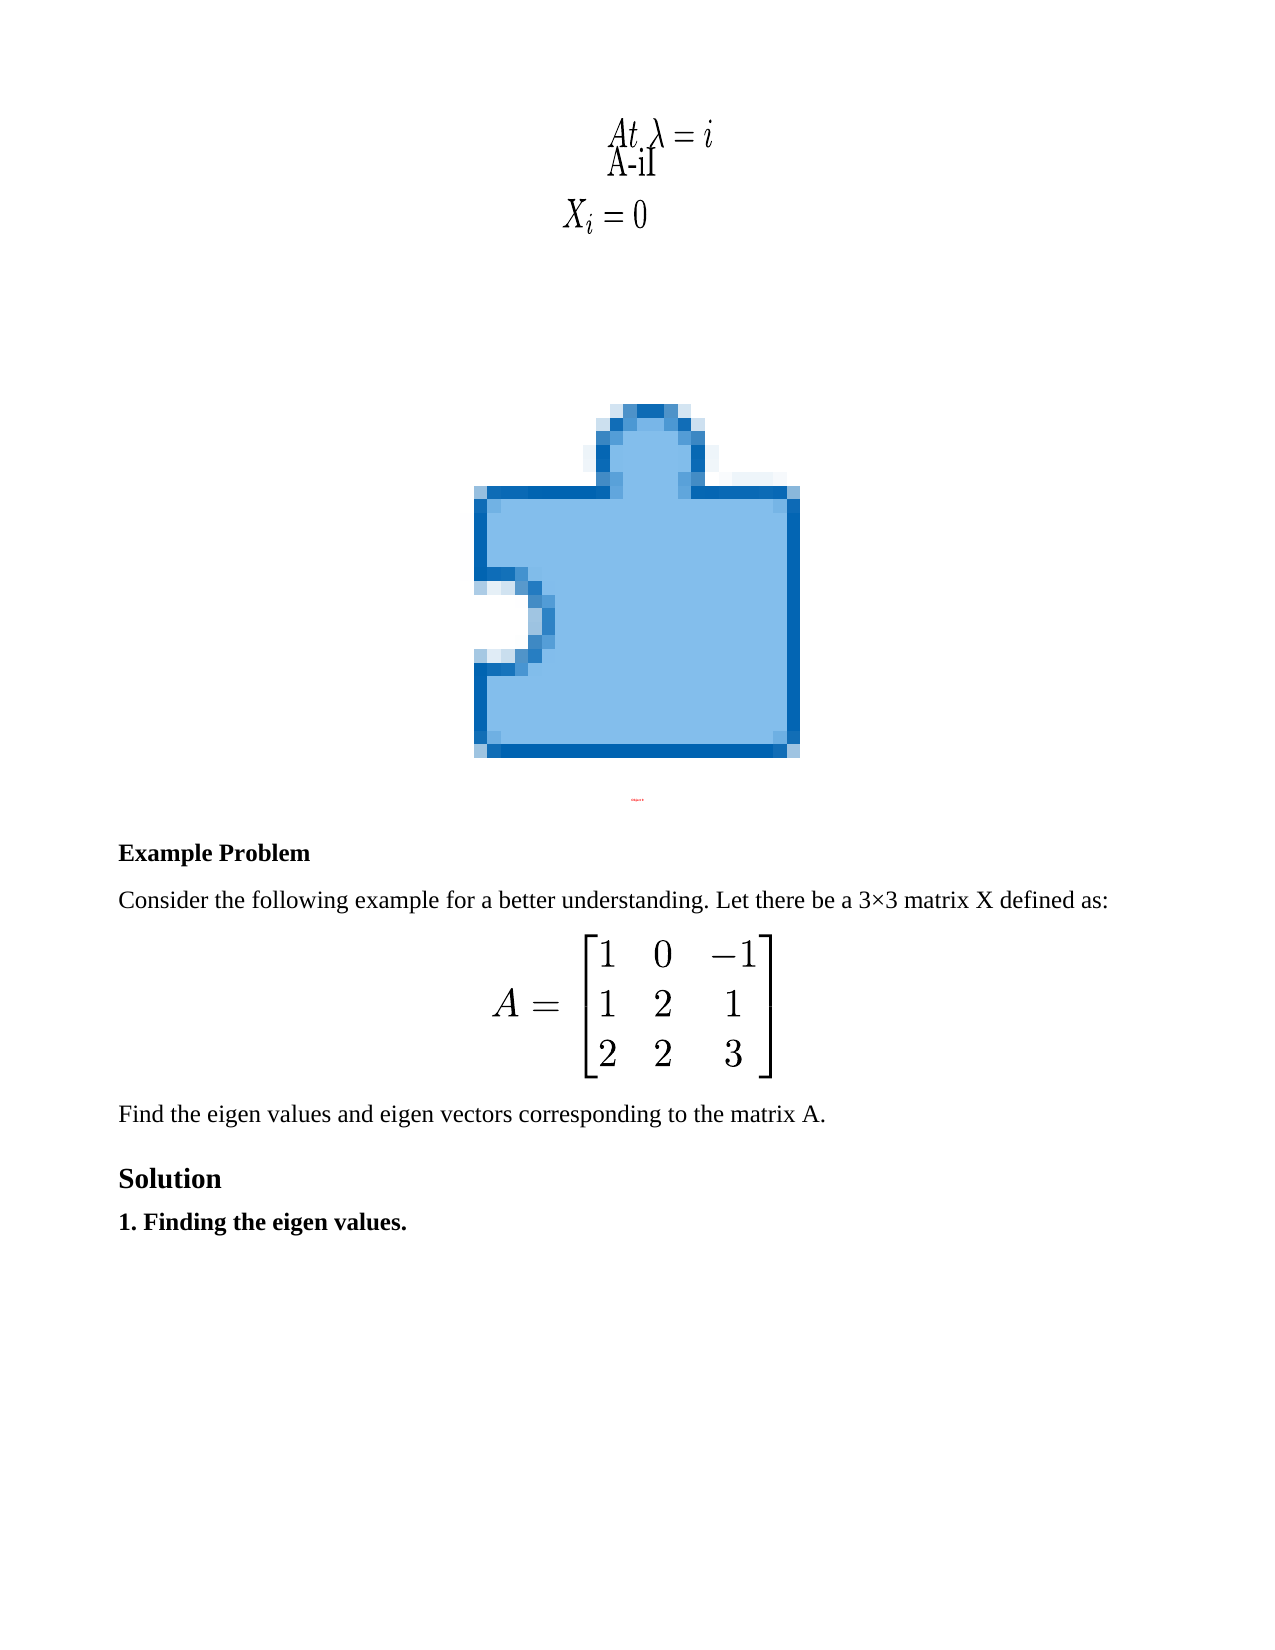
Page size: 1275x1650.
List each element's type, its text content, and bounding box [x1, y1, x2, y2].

text Example Problem [118, 838, 1157, 867]
text 1. Finding the eigen values. [118, 1207, 1157, 1236]
text Find the eigen values and eigen vectors corresponding to the matrix A. [118, 1099, 1157, 1127]
text Consider the following example for a better understanding. Let there be a 3×3 matrix X defined as: [118, 885, 1157, 914]
subtitle Solution [118, 1161, 1157, 1194]
